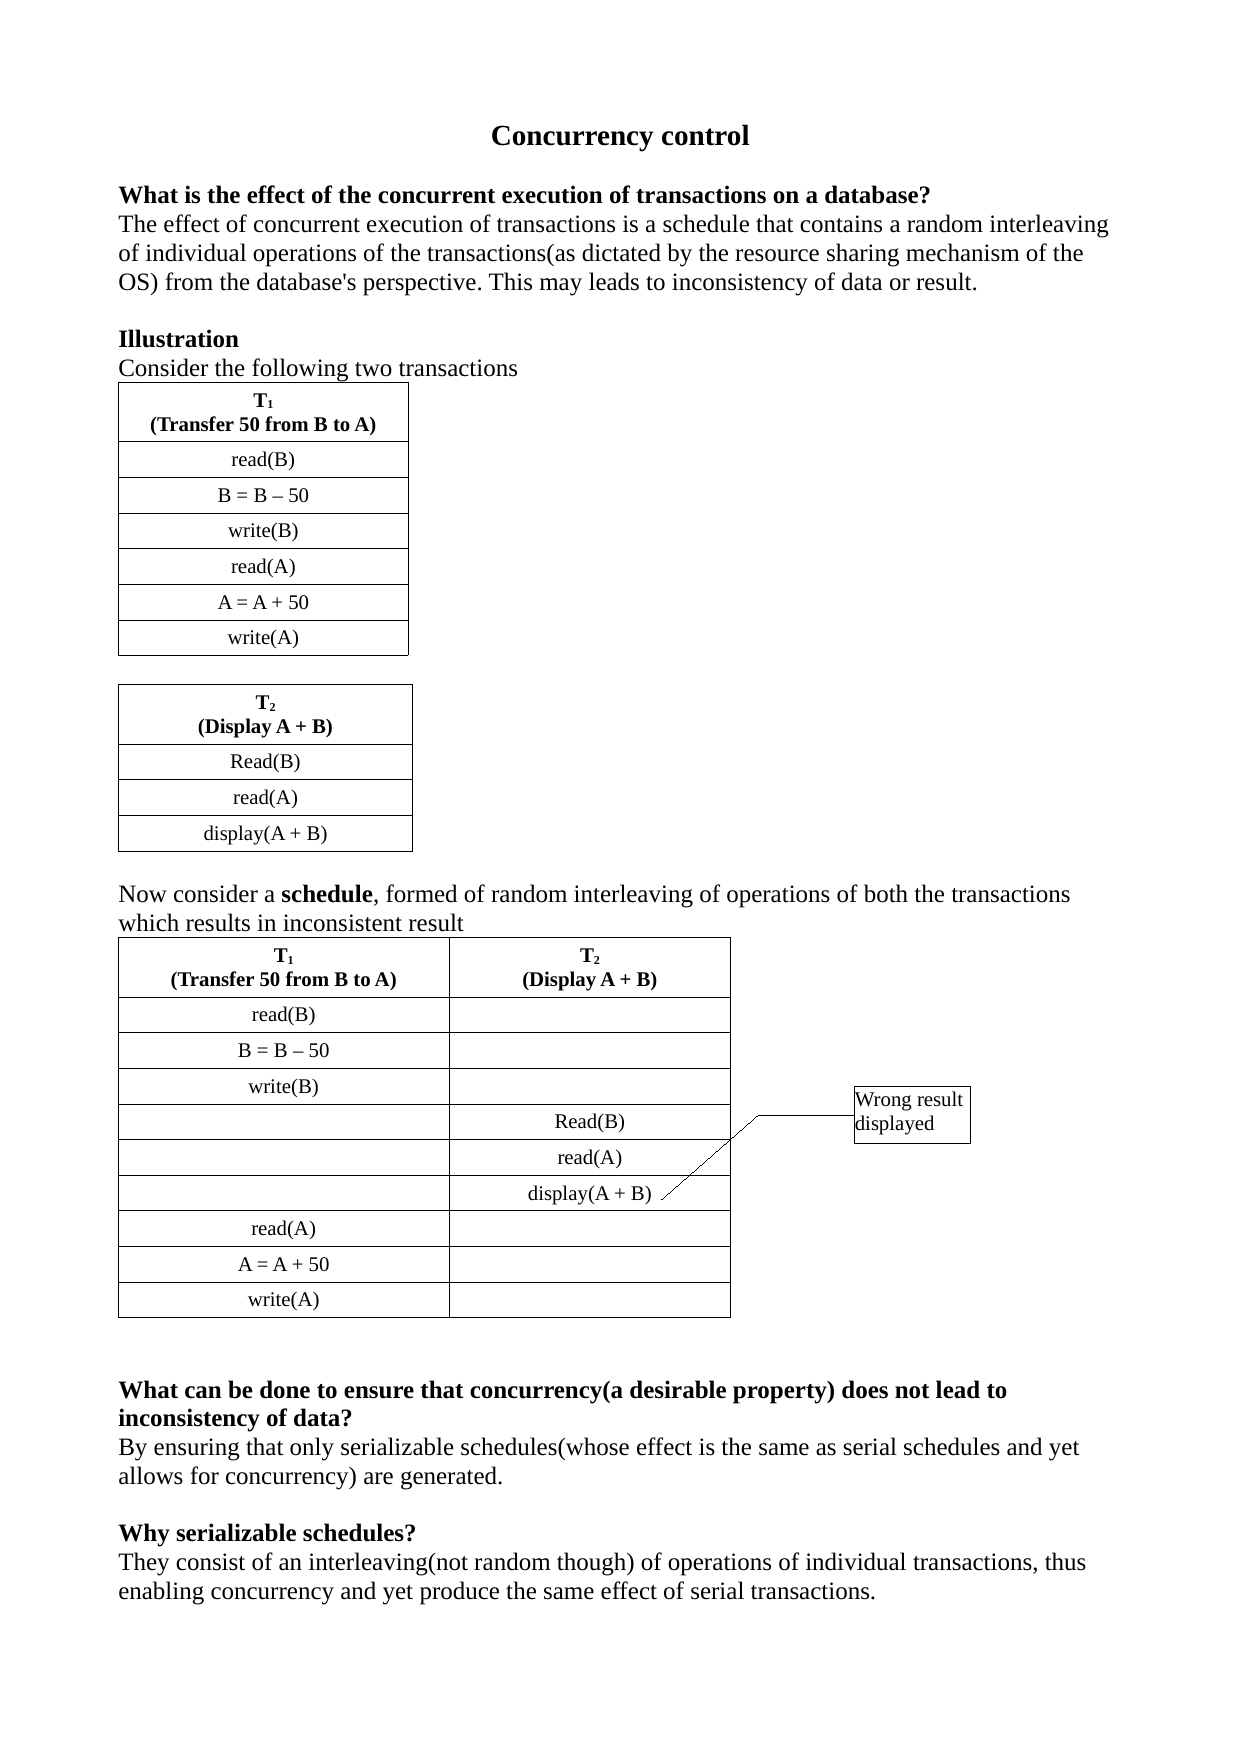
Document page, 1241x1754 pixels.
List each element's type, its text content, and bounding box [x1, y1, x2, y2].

text Consider the following two transactions [118, 353, 1122, 382]
text Illustration [118, 324, 1122, 353]
table_cell A = A + 50 [119, 1247, 449, 1282]
table_cell [119, 1140, 449, 1175]
table_cell A = A + 50 [119, 585, 408, 619]
table_header T2 (Display A + B) [450, 938, 730, 997]
table_cell read(A) [119, 1211, 449, 1246]
text The effect of concurrent execution of transactions is a schedule that contains a random interleaving of individual operations of the transactions(as dictated by the resource sharing mechanism of the OS) from the database's perspective. This may leads to inconsistency of data or result. [118, 209, 1122, 295]
table_cell read(A) [119, 549, 408, 584]
table_cell read(B) [119, 442, 408, 477]
table_cell Read(B) [450, 1105, 730, 1139]
text Now consider a schedule, formed of random interleaving of operations of both the transactions which results in inconsistent result [118, 879, 1122, 937]
table_cell [450, 998, 730, 1032]
table_cell [450, 1033, 730, 1068]
table_cell [450, 1211, 730, 1246]
table_cell [450, 1283, 730, 1317]
table_cell display(A + B) [119, 816, 412, 851]
text By ensuring that only serializable schedules(whose effect is the same as serial schedules and yet allows for concurrency) are generated. [118, 1432, 1122, 1490]
table_cell [119, 1176, 449, 1210]
text They consist of an interleaving(not random though) of operations of individual transactions, thus enabling concurrency and yet produce the same effect of serial transactions. [118, 1547, 1122, 1605]
table_cell [450, 1247, 730, 1282]
table_cell write(B) [119, 1069, 449, 1103]
text Why serializable schedules? [118, 1518, 1122, 1547]
table_header T1 (Transfer 50 from B to A) [119, 938, 449, 997]
table_cell [119, 1105, 449, 1139]
table_cell write(B) [119, 514, 408, 548]
table_cell read(A) [119, 780, 412, 815]
table_cell B = B – 50 [119, 1033, 449, 1068]
table_cell B = B – 50 [119, 478, 408, 513]
table_cell [450, 1069, 730, 1103]
text Concurrency control [118, 118, 1122, 152]
table_header T2 (Display A + B) [119, 685, 412, 744]
table_cell display(A + B) [450, 1176, 730, 1210]
text What can be done to ensure that concurrency(a desirable property) does not lead to inconsistency of data? [118, 1375, 1122, 1432]
table_cell read(A) [450, 1140, 730, 1175]
table_cell Read(B) [119, 745, 412, 779]
table_cell write(A) [119, 1283, 449, 1317]
table_cell read(B) [119, 998, 449, 1032]
table_cell write(A) [119, 621, 408, 655]
table_header T1 (Transfer 50 from B to A) [119, 383, 408, 441]
text What is the effect of the concurrent execution of transactions on a database? [118, 180, 1122, 209]
